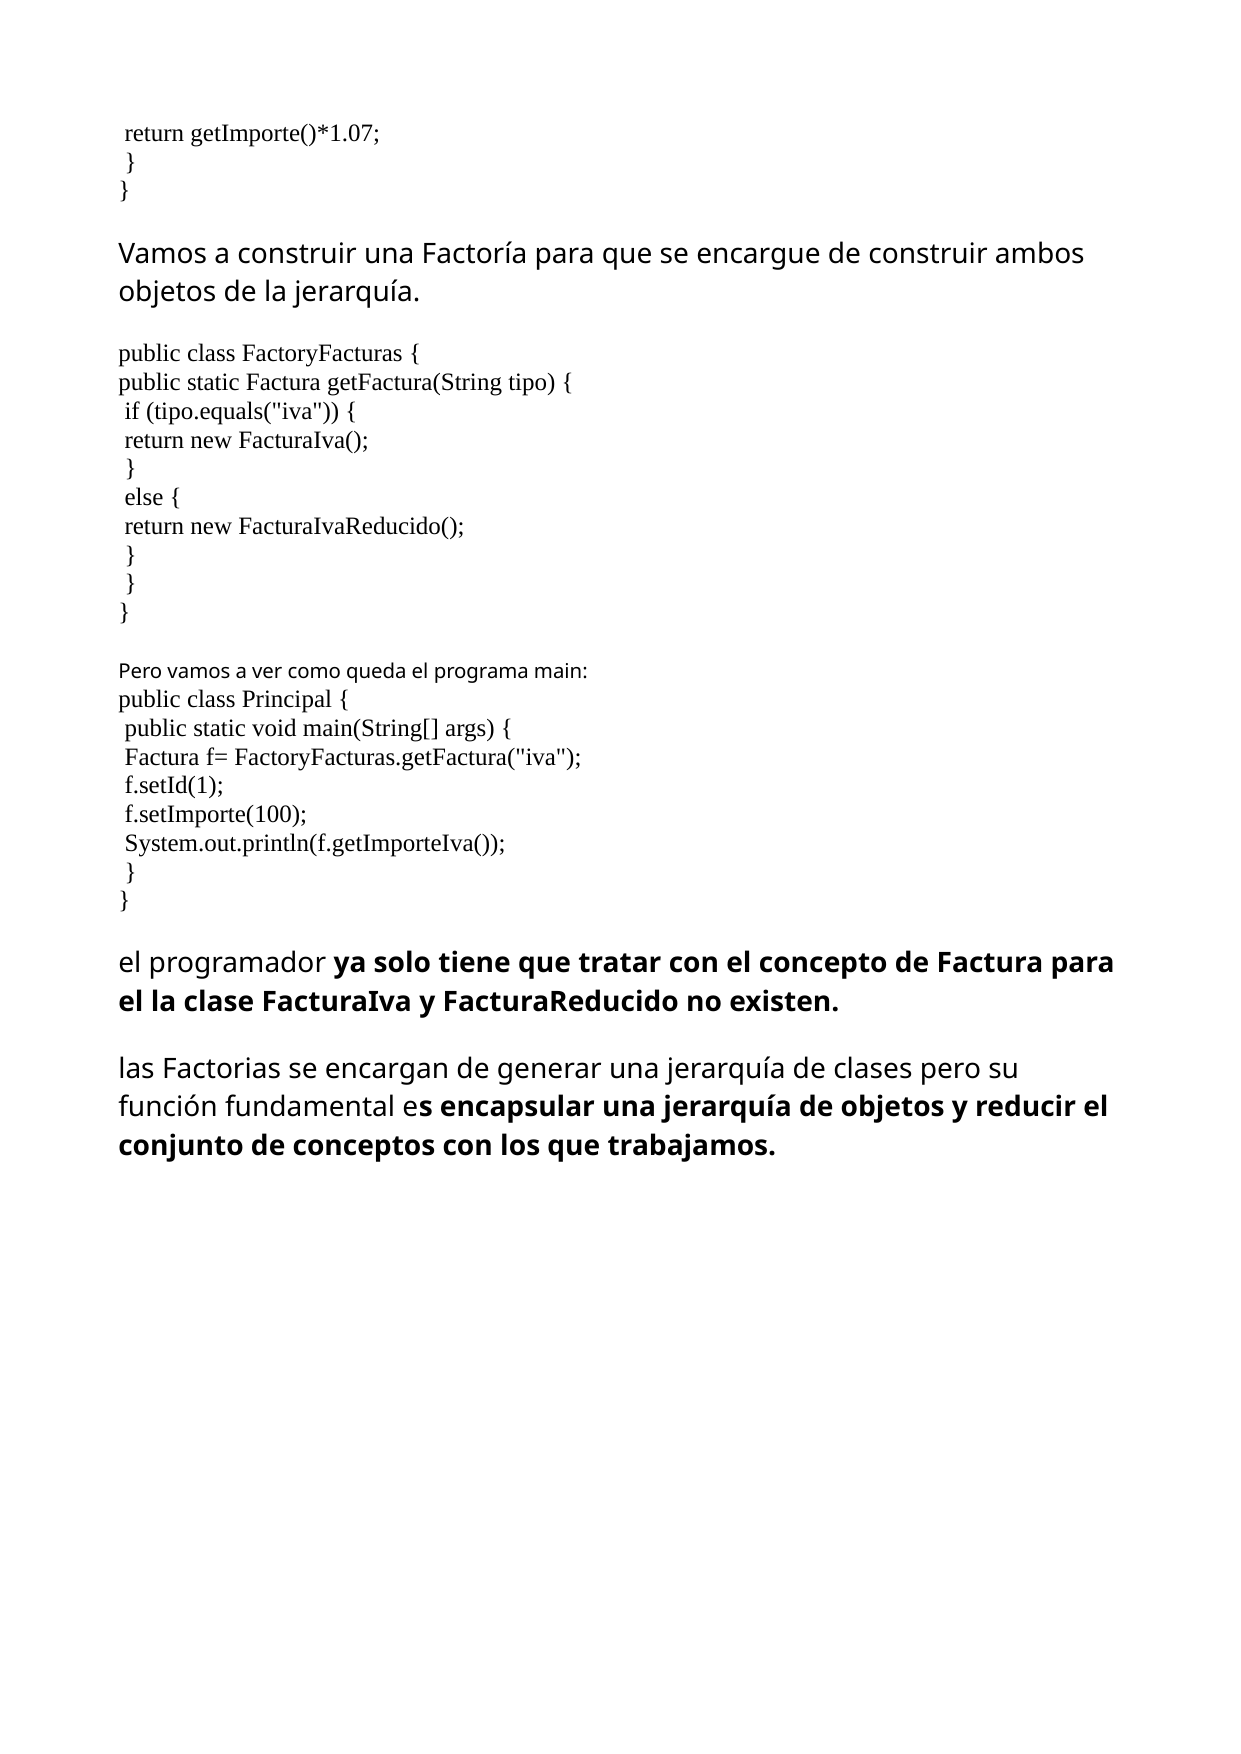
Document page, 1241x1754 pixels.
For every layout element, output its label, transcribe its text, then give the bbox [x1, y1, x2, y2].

text } [118, 568, 1122, 597]
text return new FacturaIva(); [118, 425, 1122, 453]
text Pero vamos a ver como queda el programa main: [118, 655, 1122, 684]
text Vamos a construir una Factoría para que se encargue de construir ambos objetos de la jerarquía. [118, 233, 1122, 310]
text public class FactoryFacturas { [118, 338, 1122, 367]
text System.out.println(f.getImporteIva()); [118, 828, 1122, 857]
text } [118, 885, 1122, 914]
text } [118, 857, 1122, 885]
text } [118, 540, 1122, 568]
text if (tipo.equals("iva")) { [118, 396, 1122, 425]
text f.setImporte(100); [118, 799, 1122, 828]
text public static void main(String[] args) { [118, 713, 1122, 742]
text public static Factura getFactura(String tipo) { [118, 367, 1122, 396]
text el programador ya solo tiene que tratar con el concepto de Factura para el la clase FacturaIva y FacturaReducido no existen. [118, 943, 1122, 1019]
text las Factorias se encargan de generar una jerarquía de clases pero su función fundamental es encapsular una jerarquía de objetos y reducir el conjunto de conceptos con los que trabajamos. [118, 1048, 1122, 1163]
text else { [118, 482, 1122, 511]
text } [118, 176, 1122, 204]
text return new FacturaIvaReducido(); [118, 511, 1122, 540]
text public class Principal { [118, 684, 1122, 713]
text } [118, 147, 1122, 176]
text Factura f= FactoryFacturas.getFactura("iva"); [118, 742, 1122, 770]
text f.setId(1); [118, 770, 1122, 799]
text } [118, 453, 1122, 482]
text } [118, 597, 1122, 626]
text return getImporte()*1.07; [118, 118, 1122, 147]
